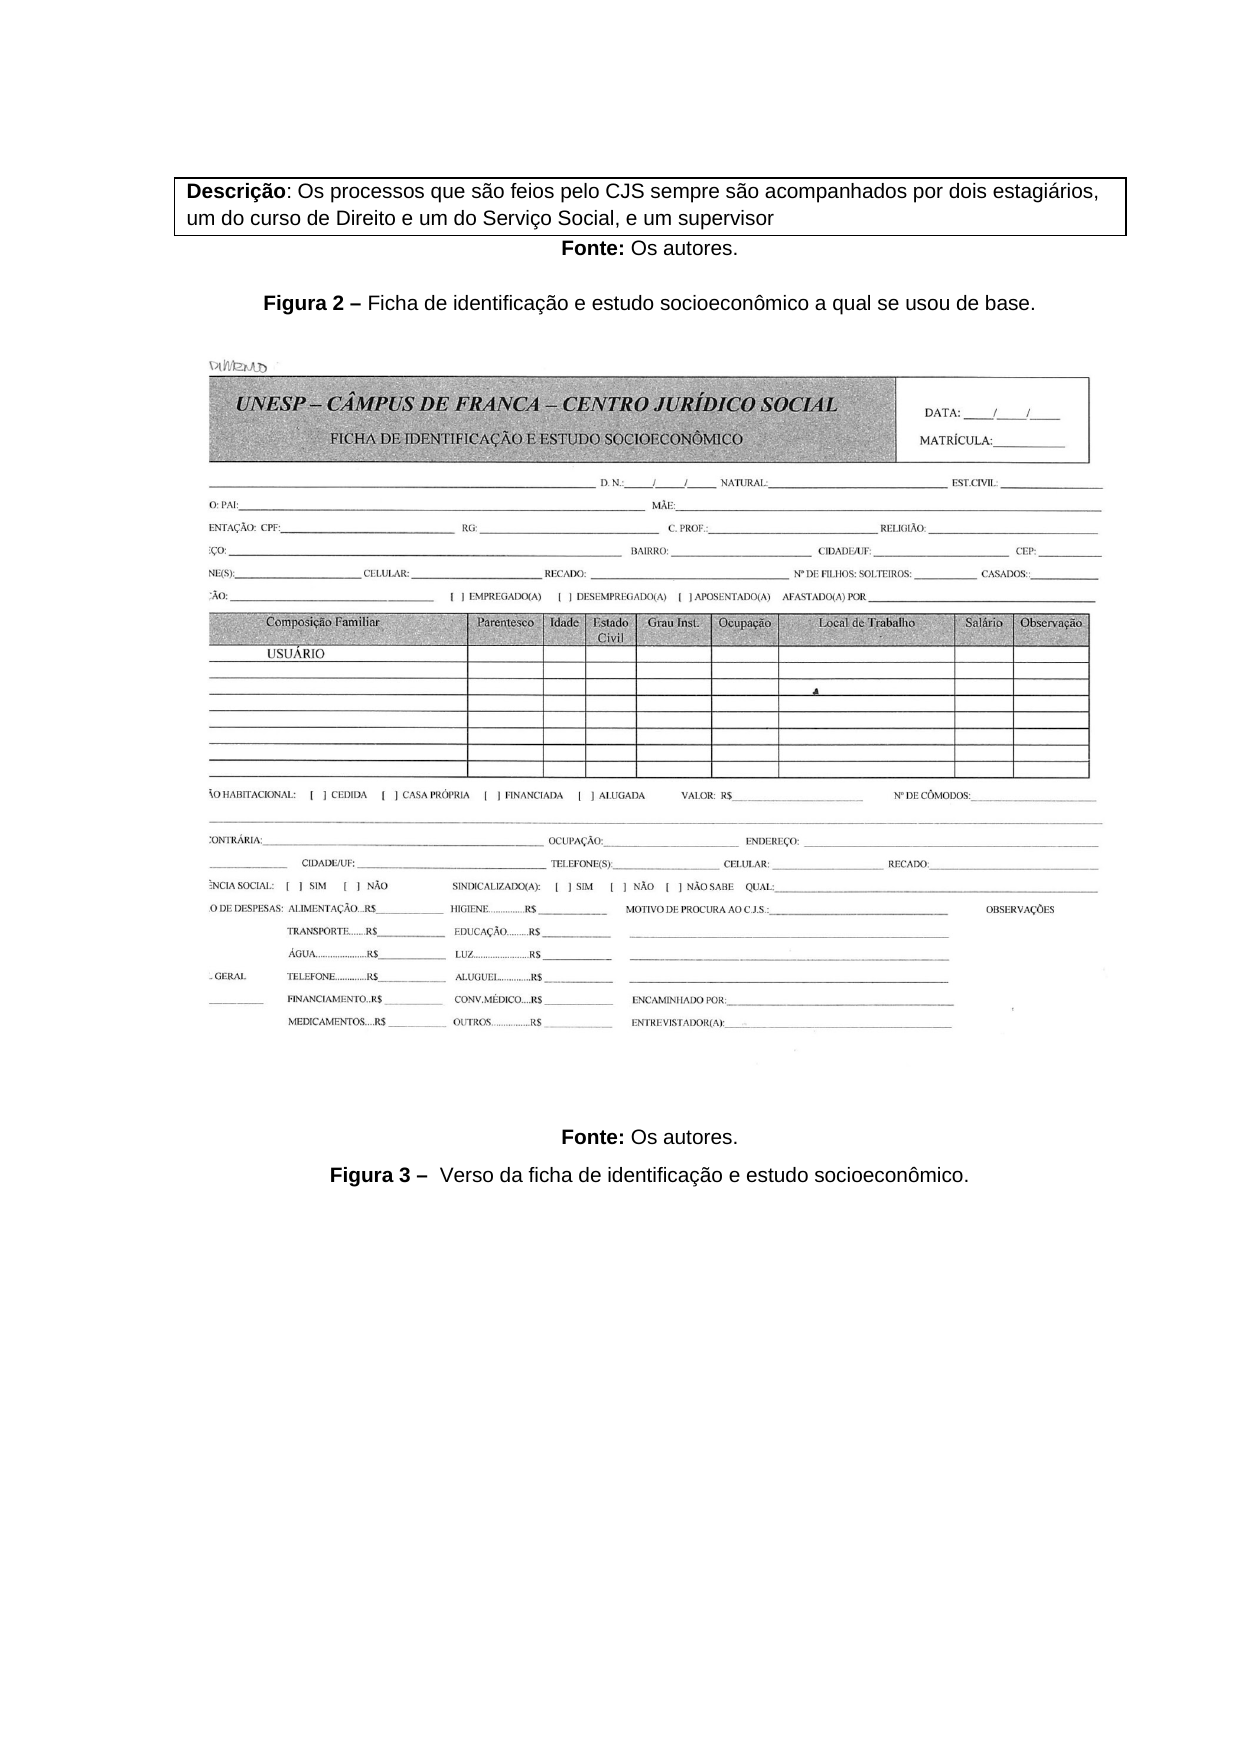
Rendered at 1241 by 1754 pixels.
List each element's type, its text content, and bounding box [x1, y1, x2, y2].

table_cell Descrição: Os processos que são feios pelo CJS sempre são acompanhados por dois estagiários, um do curso de Direito e um do Serviço Social, e um supervisor [175, 179, 1125, 234]
text Fonte: Os autores. [177, 1114, 1122, 1152]
text Figura 2 – Ficha de identificação e estudo socioeconômico a qual se usou de base. [177, 291, 1122, 315]
text Figura 3 – Verso da ficha de identificação e estudo socioeconômico. [177, 1152, 1122, 1189]
picture [197, 347, 1142, 1077]
subtitle Fonte: Os autores. [177, 236, 1122, 260]
table_cell [170, 177, 174, 234]
